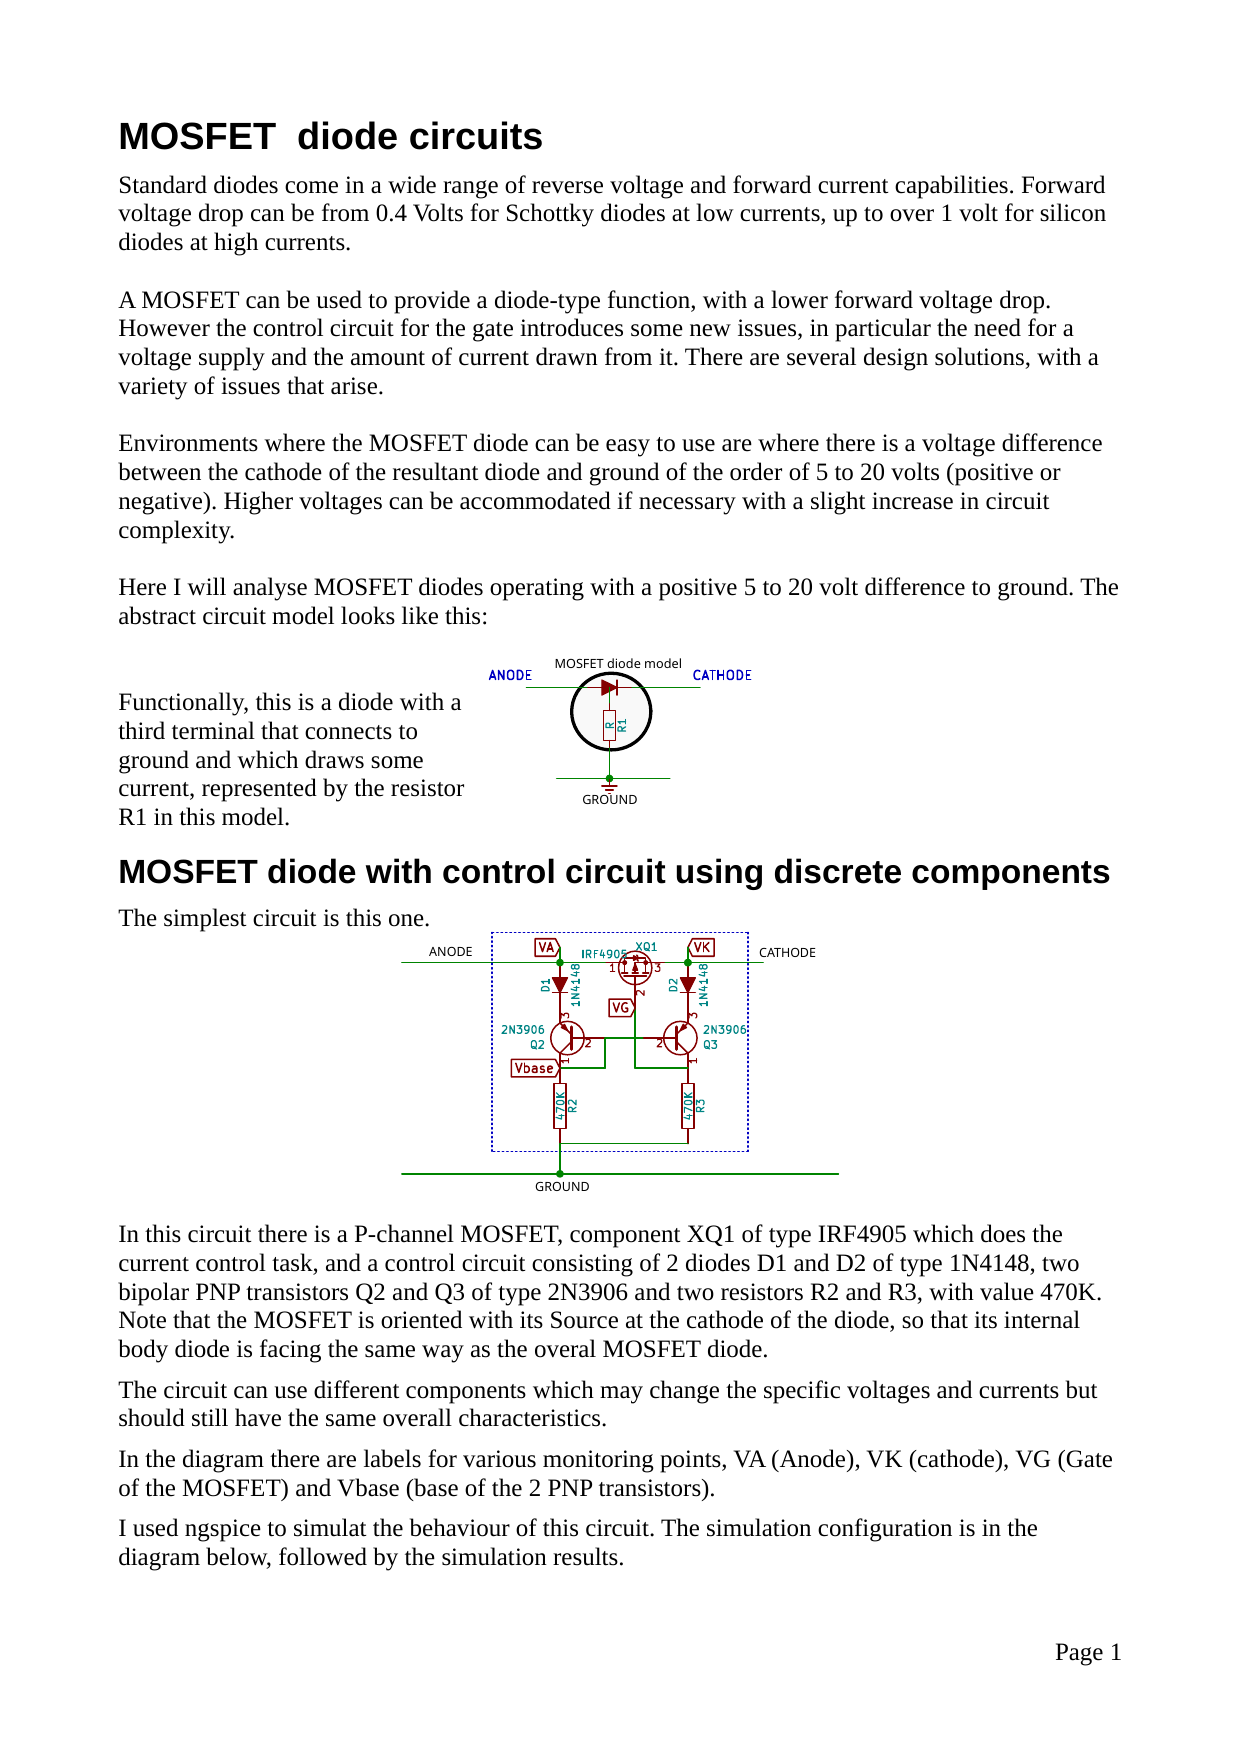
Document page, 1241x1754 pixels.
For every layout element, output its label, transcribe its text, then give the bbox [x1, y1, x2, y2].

text The circuit can use different components which may change the specific voltages and currents but should still have the same overall characteristics. [118, 1375, 1122, 1432]
text Environments where the MOSFET diode can be easy to use are where there is a voltage difference between the cathode of the resultant diode and ground of the order of 5 to 20 volts (positive or negative). Higher voltages can be accommodated if necessary with a slight increase in circuit complexity. [118, 428, 1122, 543]
text The simplest circuit is this one. [118, 903, 1122, 932]
text Functionally, this is a diode with a third terminal that connects to ground and which draws some current, represented by the resistor R1 in this model. [118, 687, 1122, 831]
subtitle MOSFET diode with control circuit using discrete components [118, 852, 1122, 890]
text A MOSFET can be used to provide a diode-type function, with a lower forward voltage drop. However the control circuit for the gate introduces some new issues, in particular the need for a voltage supply and the amount of current drawn from it. There are several design solutions, with a variety of issues that arise. [118, 285, 1122, 400]
text I used ngspice to simulat the behaviour of this circuit. The simulation configuration is in the diagram below, followed by the simulation results. [118, 1513, 1122, 1571]
text Here I will analyse MOSFET diodes operating with a positive 5 to 20 volt difference to ground. The abstract circuit model looks like this: [118, 572, 1122, 630]
text Standard diodes come in a wide range of reverse voltage and forward current capabilities. Forward voltage drop can be from 0.4 Volts for Schottky diodes at low currents, up to over 1 volt for silicon diodes at high currents. [118, 170, 1122, 256]
subtitle MOSFET diode circuits [118, 113, 1122, 157]
text In the diagram there are labels for various monitoring points, VA (Anode), VK (cathode), VG (Gate of the MOSFET) and Vbase (base of the 2 PNP transistors). [118, 1444, 1122, 1501]
text In this circuit there is a P-channel MOSFET, component XQ1 of type IRF4905 which does the current control task, and a control circuit consisting of 2 diodes D1 and D2 of type 1N4148, two bipolar PNP transistors Q2 and Q3 of type 2N3906 and two resistors R2 and R3, with value 470K. Note that the MOSFET is oriented with its Source at the cathode of the diode, so that its internal body diode is facing the same way as the overal MOSFET diode. [118, 1219, 1122, 1363]
